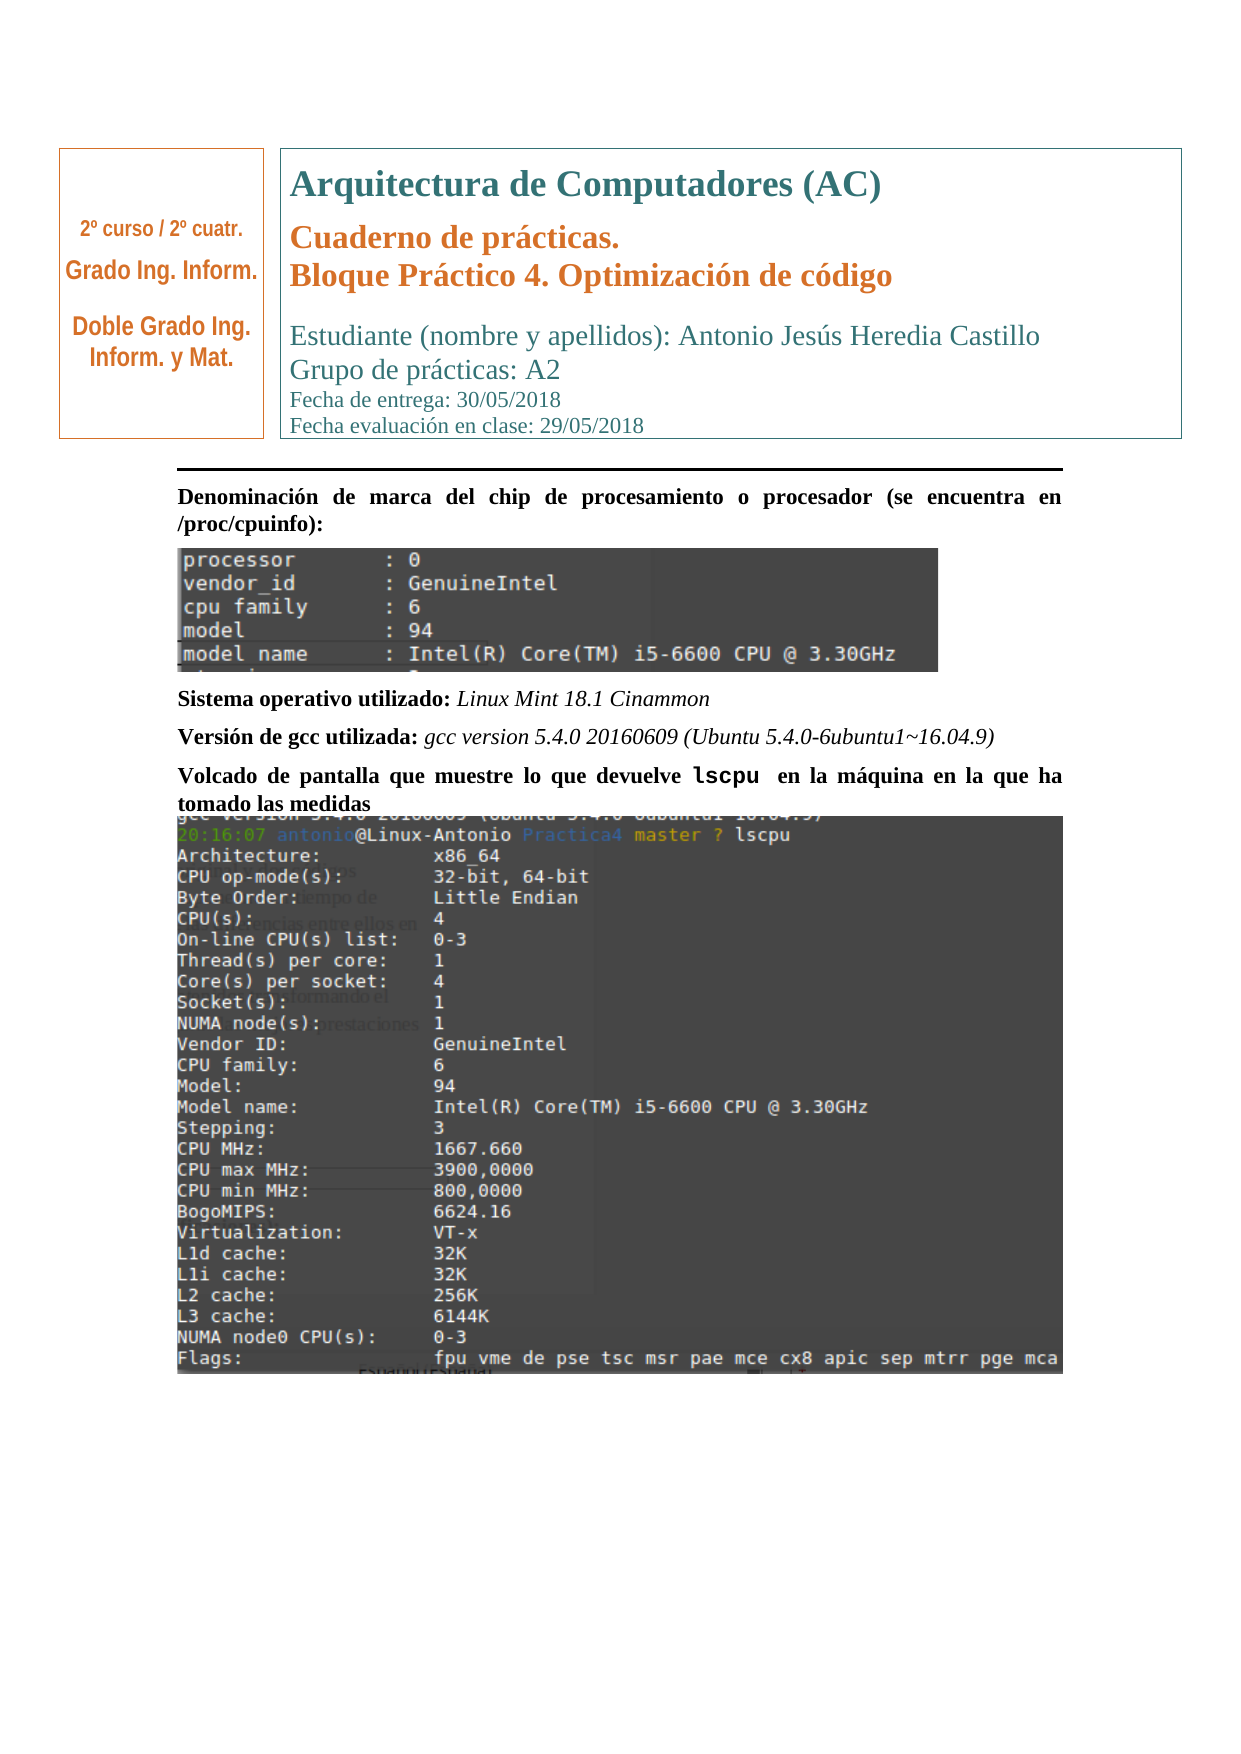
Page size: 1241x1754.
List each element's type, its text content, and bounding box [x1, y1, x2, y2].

picture [177, 548, 939, 672]
list Sistema operativo utilizado: Linux Mint 18.1 Cinammon [177, 684, 1063, 711]
list Versión de gcc utilizada: gcc version 5.4.0 20160609 (Ubuntu 5.4.0-6ubuntu1~16.04.9) [177, 723, 1063, 750]
table_header Arquitectura de Computadores (AC) Cuaderno de prácticas. Bloque Práctico 4. Optimización de código Estudiante (nombre y apellidos): Antonio Jesús Heredia Castillo Grupo de prácticas: A2 Fecha de entrega: 30/05/2018 Fecha evaluación en clase: 29/05/2018 [281, 149, 1181, 438]
table_header 2º curso / 2º cuatr. Grado Ing. Inform. Doble Grado Ing. Inform. y Mat. [60, 149, 263, 438]
list Volcado de pantalla que muestre lo que devuelve lscpu en la máquina en la que ha tomado las medidas [177, 762, 1063, 816]
list Denominación de marca del chip de procesamiento o procesador (se encuentra en /proc/cpuinfo): [177, 483, 1063, 536]
table_header [264, 148, 280, 438]
picture [177, 816, 1063, 1374]
